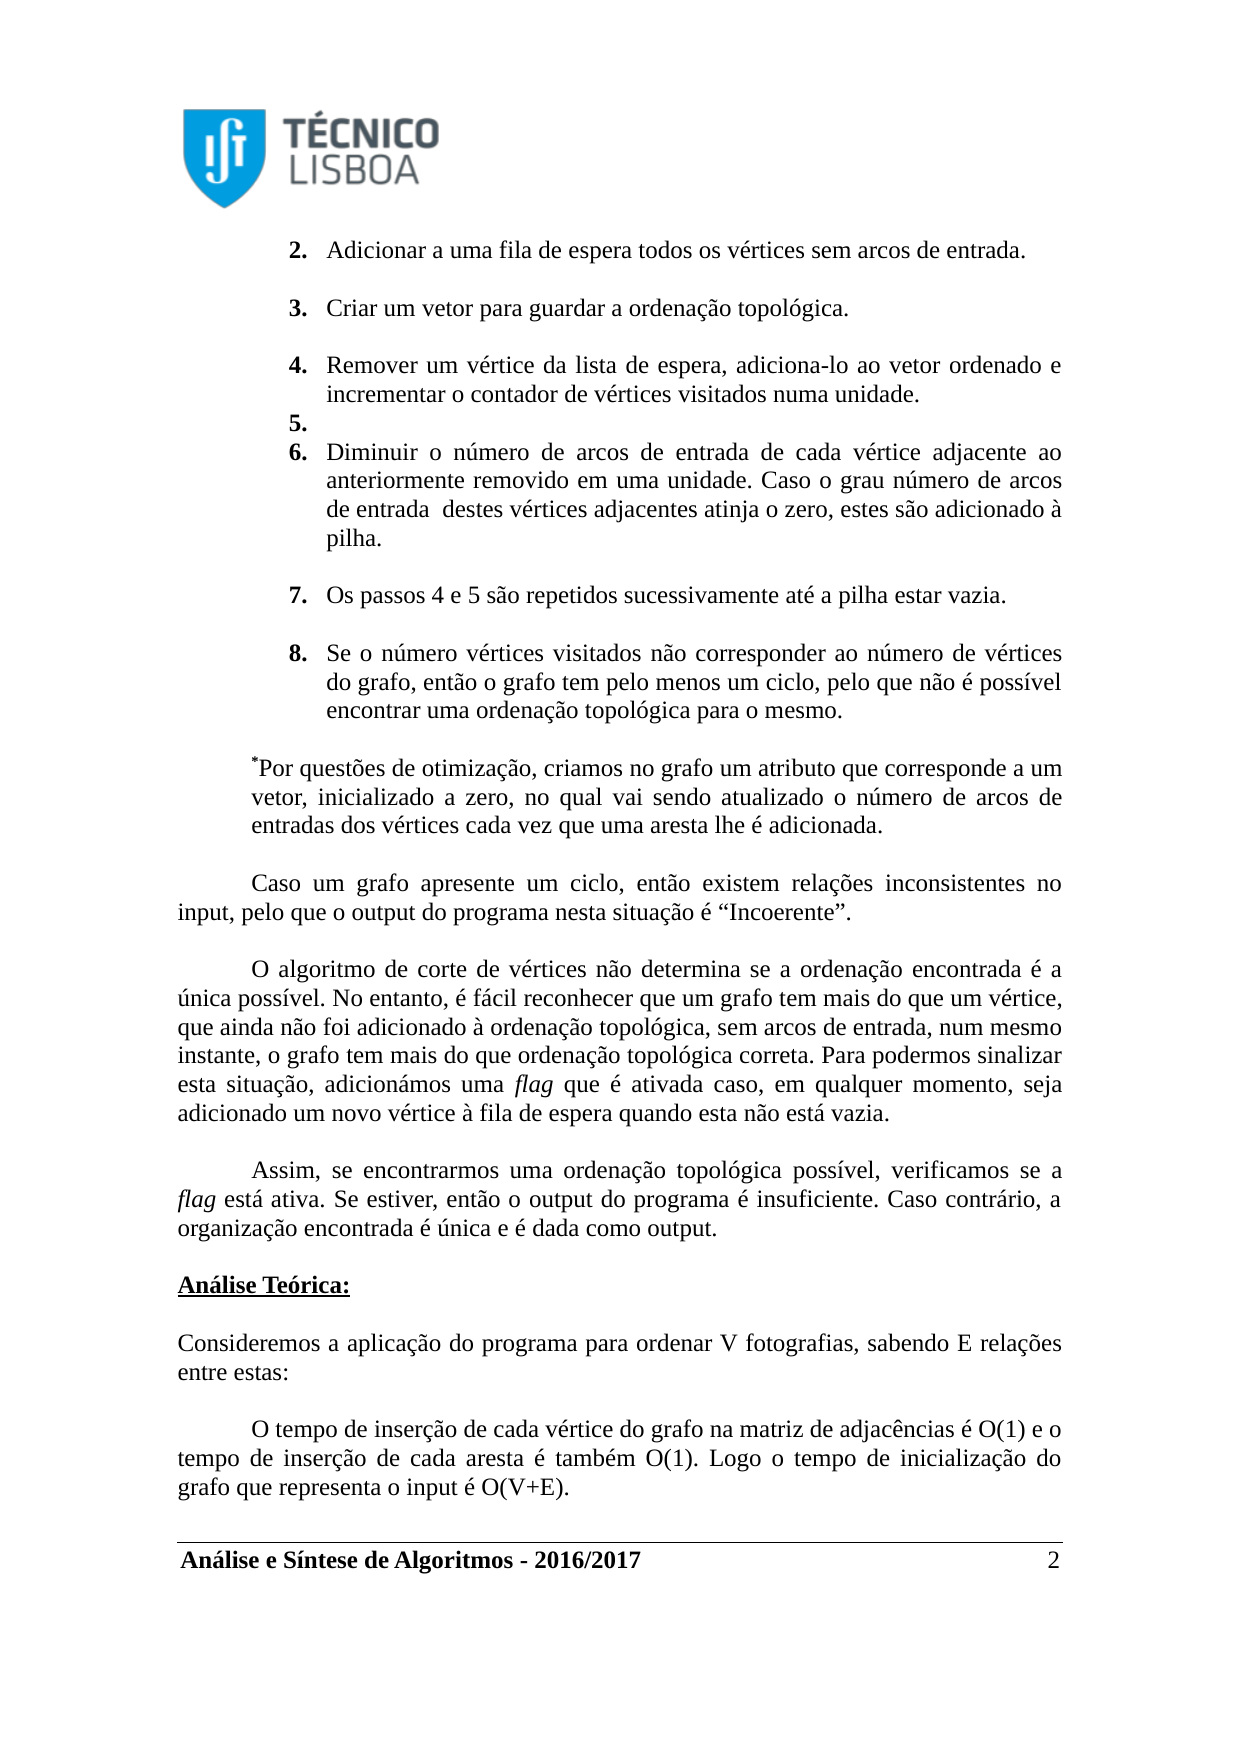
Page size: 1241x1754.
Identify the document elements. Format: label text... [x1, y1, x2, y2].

picture [182, 107, 440, 209]
list Se o número vértices visitados não corresponder ao número de vértices do grafo, então o grafo tem pelo menos um ciclo, pelo que não é possível encontrar uma ordenação topológica para o mesmo. [288, 638, 1063, 724]
text Análise Teórica: [177, 1270, 1063, 1299]
text O algoritmo de corte de vértices não determina se a ordenação encontrada é a única possível. No entanto, é fácil reconhecer que um grafo tem mais do que um vértice, que ainda não foi adicionado à ordenação topológica, sem arcos de entrada, num mesmo instante, o grafo tem mais do que ordenação topológica correta. Para podermos sinalizar esta situação, adicionámos uma flag que é ativada caso, em qualquer momento, seja adicionado um novo vértice à fila de espera quando esta não está vazia. [177, 954, 1063, 1127]
list Remover um vértice da lista de espera, adiciona-lo ao vetor ordenado e incrementar o contador de vértices visitados numa unidade. [288, 350, 1063, 408]
list Criar um vetor para guardar a ordenação topológica. [288, 293, 1063, 322]
list Adicionar a uma fila de espera todos os vértices sem arcos de entrada. [288, 235, 1063, 264]
list Os passos 4 e 5 são repetidos sucessivamente até a pilha estar vazia. [288, 580, 1063, 609]
list Diminuir o número de arcos de entrada de cada vértice adjacente ao anteriormente removido em uma unidade. Caso o grau número de arcos de entrada destes vértices adjacentes atinja o zero, estes são adicionado à pilha. [288, 437, 1063, 552]
text *Por questões de otimização, criamos no grafo um atributo que corresponde a um vetor, inicializado a zero, no qual vai sendo atualizado o número de arcos de entradas dos vértices cada vez que uma aresta lhe é adicionada. [251, 753, 1063, 839]
text O tempo de inserção de cada vértice do grafo na matriz de adjacências é O(1) e o tempo de inserção de cada aresta é também O(1). Logo o tempo de inicialização do grafo que representa o input é O(V+E). [177, 1414, 1063, 1500]
text Caso um grafo apresente um ciclo, então existem relações inconsistentes no input, pelo que o output do programa nesta situação é “Incoerente”. [177, 868, 1063, 925]
text Consideremos a aplicação do programa para ordenar V fotografias, sabendo E relações entre estas: [177, 1328, 1063, 1385]
text Assim, se encontrarmos uma ordenação topológica possível, verificamos se a flag está ativa. Se estiver, então o output do programa é insuficiente. Caso contrário, a organização encontrada é única e é dada como output. [177, 1155, 1063, 1242]
